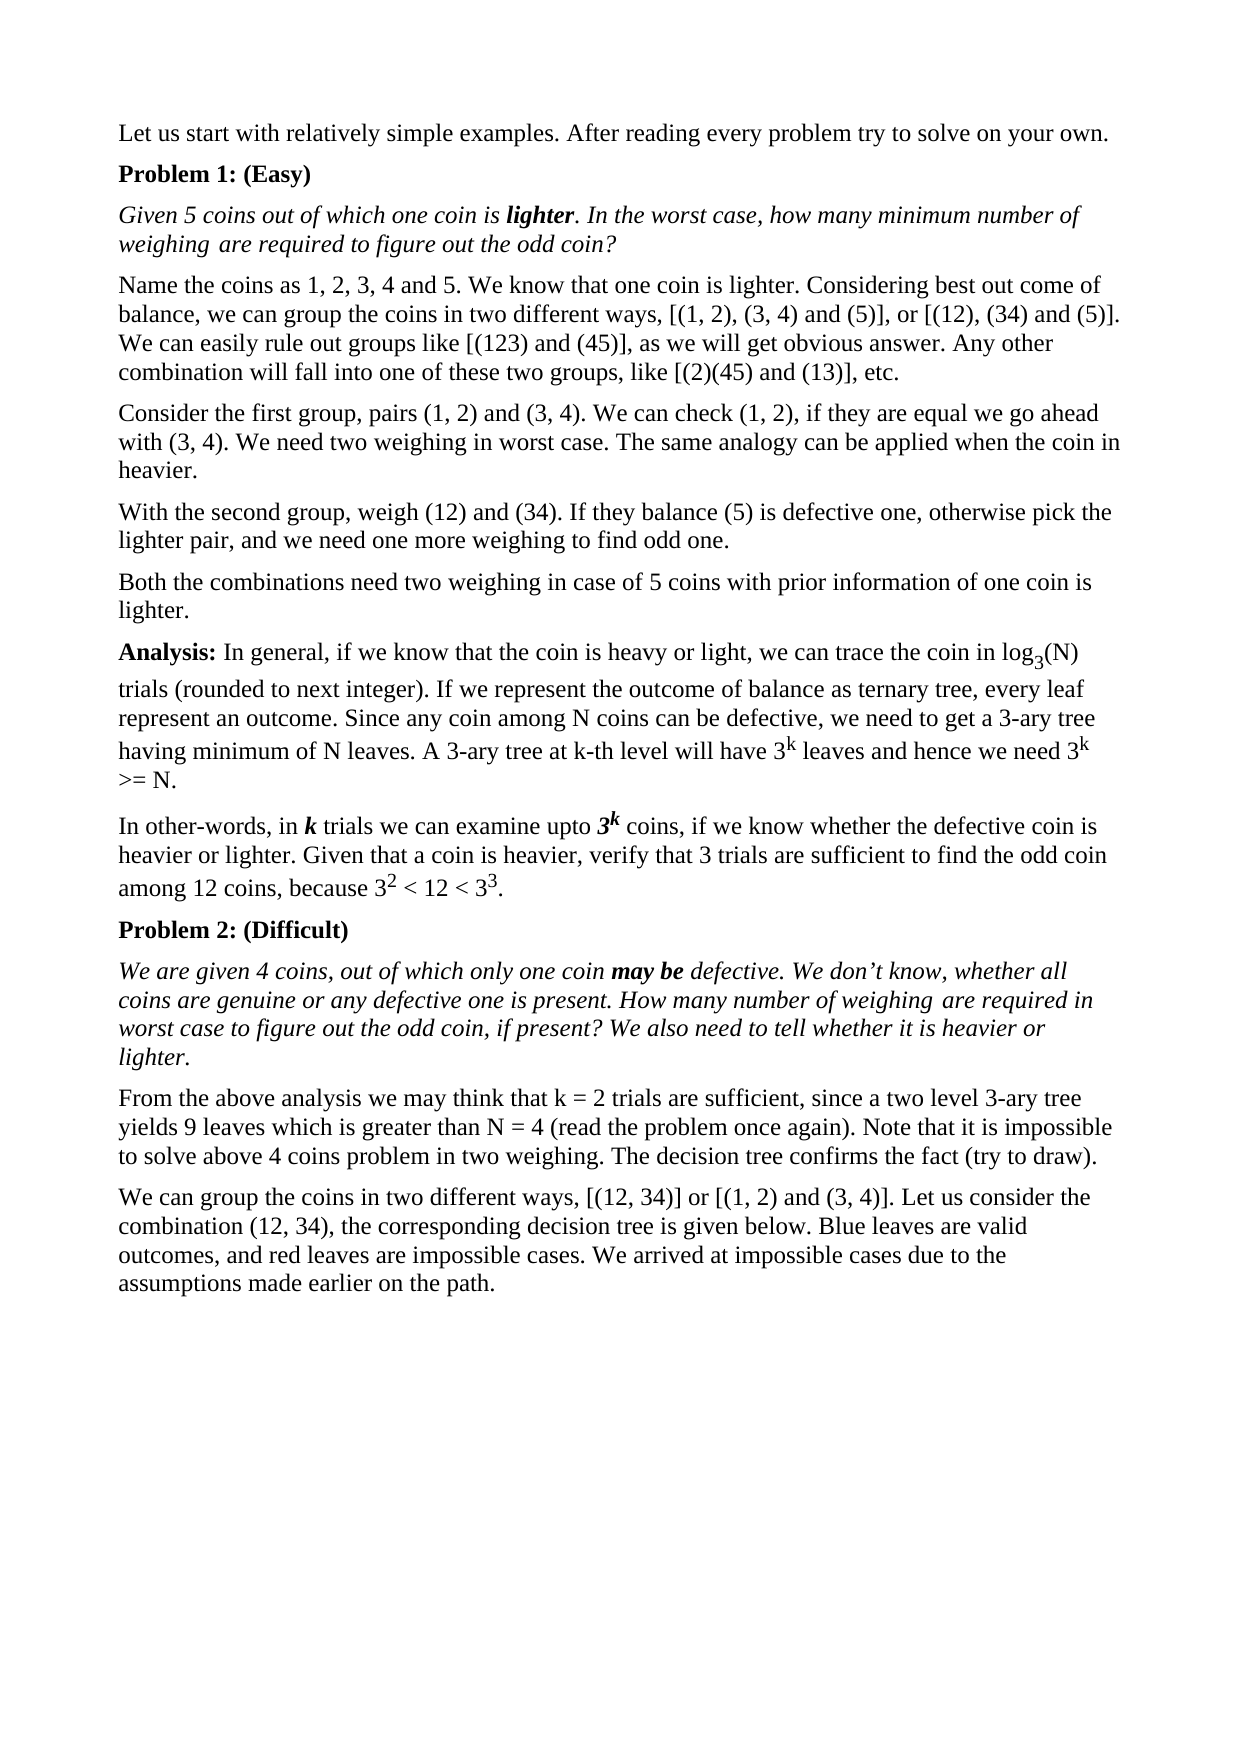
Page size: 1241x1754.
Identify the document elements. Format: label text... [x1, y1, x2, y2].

text From the above analysis we may think that k = 2 trials are sufficient, since a two level 3-ary tree yields 9 leaves which is greater than N = 4 (read the problem once again). Note that it is impossible to solve above 4 coins problem in two weighing. The decision tree confirms the fact (try to draw). [118, 1083, 1122, 1170]
text Let us start with relatively simple examples. After reading every problem try to solve on your own. [118, 118, 1122, 147]
text We can group the coins in two different ways, [(12, 34)] or [(1, 2) and (3, 4)]. Let us consider the combination (12, 34), the corresponding decision tree is given below. Blue leaves are valid outcomes, and red leaves are impossible cases. We arrived at impossible cases due to the assumptions made earlier on the path. [118, 1182, 1122, 1297]
text Both the combinations need two weighing in case of 5 coins with prior information of one coin is lighter. [118, 567, 1122, 624]
text Analysis: In general, if we know that the coin is heavy or light, we can trace the coin in log3(N) trials (rounded to next integer). If we represent the outcome of balance as ternary tree, every leaf represent an outcome. Since any coin among N coins can be defective, we need to get a 3-ary tree having minimum of N leaves. A 3-ary tree at k-th level will have 3k leaves and hence we need 3k >= N. [118, 637, 1122, 794]
text Problem 1: (Easy) [118, 159, 1122, 188]
text Problem 2: (Difficult) [118, 915, 1122, 943]
text Given 5 coins out of which one coin is lighter. In the worst case, how many minimum number of weighing are required to figure out the odd coin? [118, 201, 1122, 258]
text With the second group, weigh (12) and (34). If they balance (5) is defective one, otherwise pick the lighter pair, and we need one more weighing to find odd one. [118, 497, 1122, 554]
text Consider the first group, pairs (1, 2) and (3, 4). We can check (1, 2), if they are equal we go ahead with (3, 4). We need two weighing in worst case. The same analogy can be applied when the coin in heavier. [118, 398, 1122, 484]
text Name the coins as 1, 2, 3, 4 and 5. We know that one coin is lighter. Considering best out come of balance, we can group the coins in two different ways, [(1, 2), (3, 4) and (5)], or [(12), (34) and (5)]. We can easily rule out groups like [(123) and (45)], as we will get obvious answer. Any other combination will fall into one of these two groups, like [(2)(45) and (13)], etc. [118, 271, 1122, 386]
text We are given 4 coins, out of which only one coin may be defective. We don’t know, whether all coins are genuine or any defective one is present. How many number of weighing are required in worst case to figure out the odd coin, if present? We also need to tell whether it is heavier or lighter. [118, 956, 1122, 1071]
text In other-words, in k trials we can examine upto 3k coins, if we know whether the defective coin is heavier or lighter. Given that a coin is heavier, verify that 3 trials are sufficient to find the odd coin among 12 coins, because 32 < 12 < 33. [118, 806, 1122, 902]
